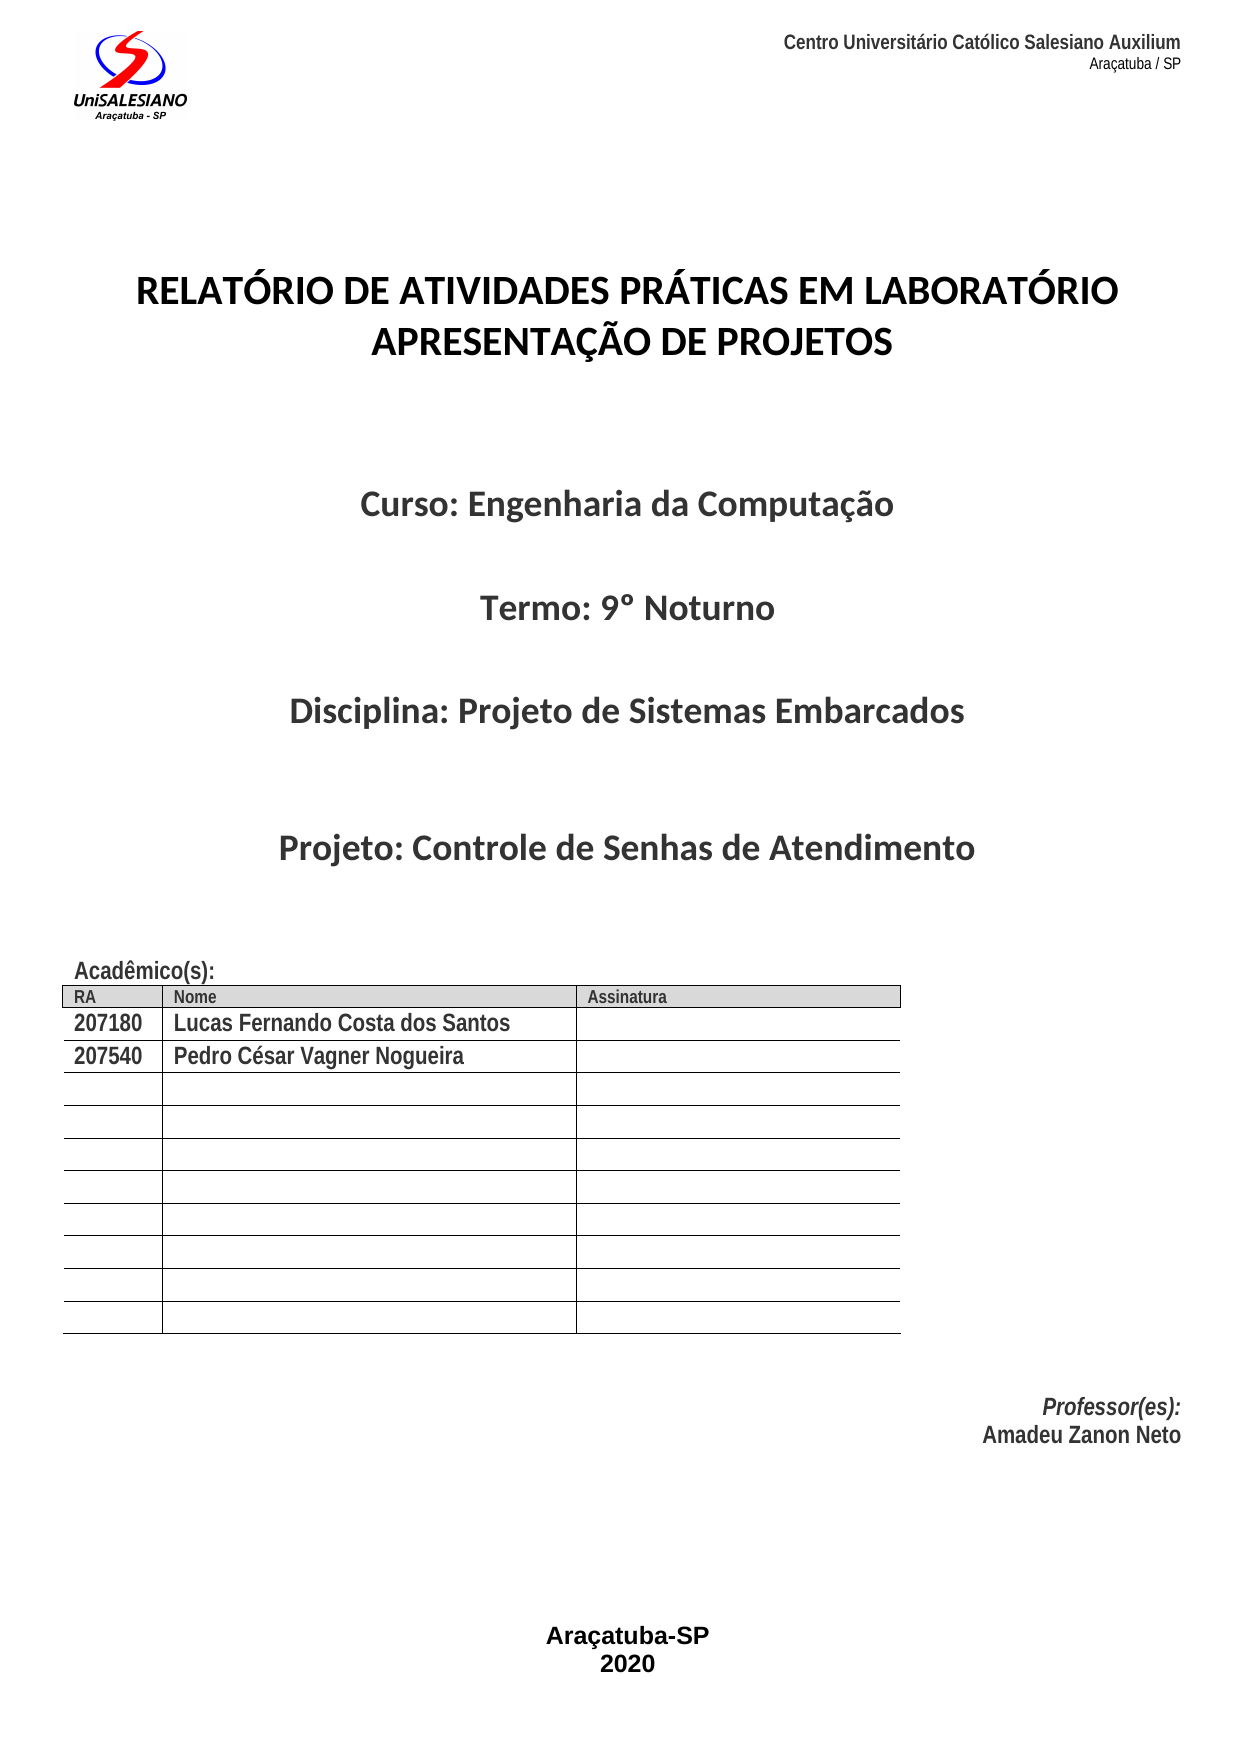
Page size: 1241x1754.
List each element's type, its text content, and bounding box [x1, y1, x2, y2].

table_cell [163, 1106, 576, 1137]
table_cell [63, 1236, 162, 1268]
table_cell [163, 1139, 576, 1170]
table_cell [63, 1269, 162, 1301]
text Projeto: Controle de Senhas de Atendimento [74, 824, 1181, 870]
table_cell [63, 1073, 162, 1105]
table_cell [63, 1204, 162, 1235]
table_cell [63, 1106, 162, 1137]
text APRESENTAÇÃO DE PROJETOS [74, 315, 1181, 366]
table_cell [577, 1301, 901, 1333]
table_cell [163, 1269, 576, 1301]
text Professor(es): [74, 1391, 1181, 1420]
table_cell [577, 1268, 901, 1301]
text Acadêmico(s): [74, 956, 1181, 984]
table_cell [577, 1203, 901, 1235]
table_cell [577, 1072, 901, 1105]
text RELATÓRIO DE ATIVIDADES PRÁTICAS EM LABORATÓRIO [74, 264, 1181, 315]
table_cell [63, 1171, 162, 1203]
table_header RA [63, 986, 162, 1007]
text Curso: Engenharia da Computação [74, 480, 1181, 526]
table_cell 207540 [63, 1041, 162, 1072]
text Disciplina: Projeto de Sistemas Embarcados [74, 687, 1181, 732]
table_cell [577, 1008, 901, 1040]
table_header Nome [163, 986, 576, 1007]
table_cell [63, 1139, 162, 1170]
text Amadeu Zanon Neto [74, 1420, 1181, 1449]
table_cell [577, 1105, 901, 1137]
table_cell Lucas Fernando Costa dos Santos [163, 1008, 576, 1040]
table_cell [163, 1236, 576, 1268]
table_cell [63, 1302, 162, 1333]
table_header Assinatura [577, 986, 900, 1007]
table_cell [577, 1138, 901, 1170]
text Termo: 9º Noturno [74, 583, 1181, 629]
table_cell [577, 1040, 901, 1072]
table_cell 207180 [63, 1008, 162, 1040]
table_cell [163, 1171, 576, 1203]
picture [74, 31, 187, 121]
table_cell [577, 1235, 901, 1268]
table_cell [163, 1204, 576, 1235]
table_cell [577, 1170, 901, 1203]
table_cell [163, 1302, 576, 1333]
table_cell [163, 1073, 576, 1105]
text Araçatuba-SP [74, 1621, 1181, 1649]
text 2020 [74, 1649, 1181, 1678]
table_cell Pedro César Vagner Nogueira [163, 1041, 576, 1072]
